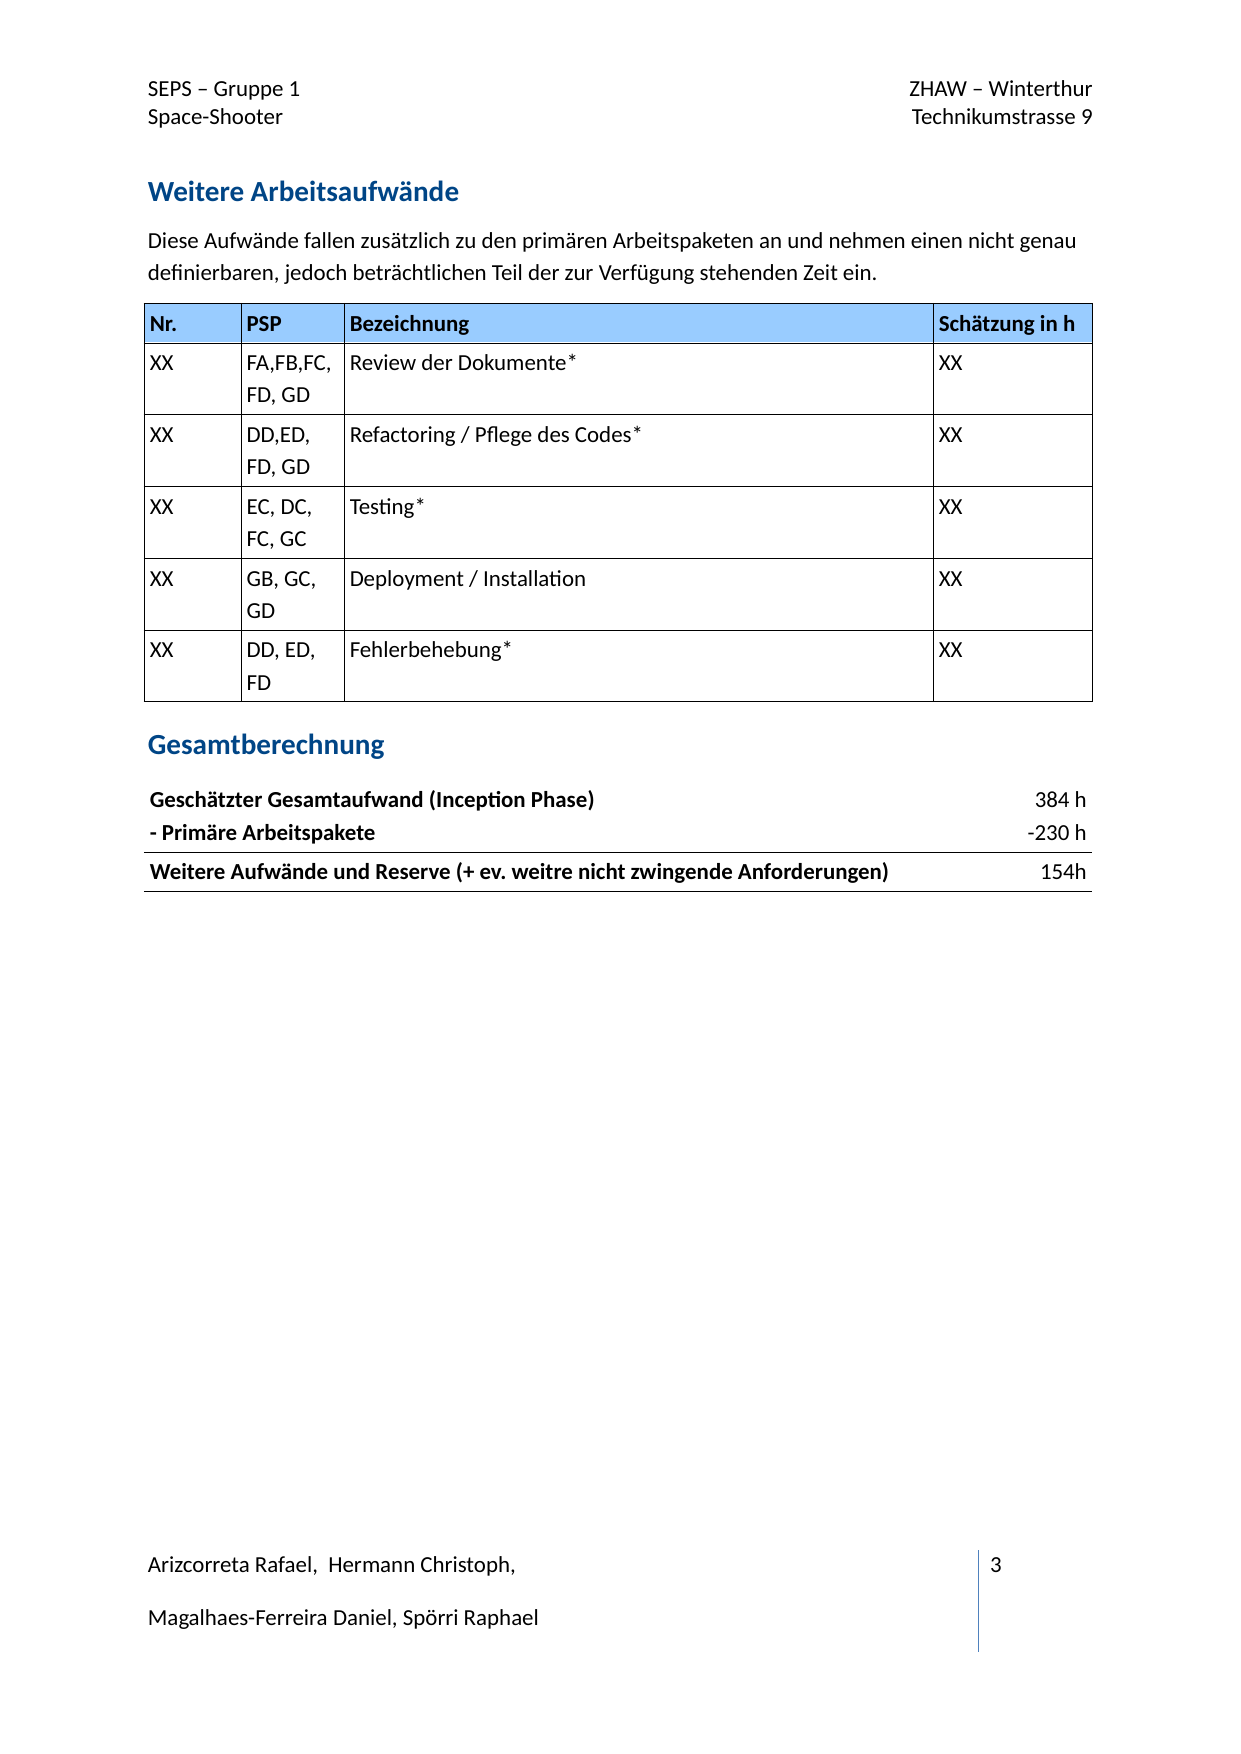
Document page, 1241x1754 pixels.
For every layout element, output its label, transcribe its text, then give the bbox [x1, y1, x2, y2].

subtitle Gesamtberechnung [148, 726, 1093, 762]
table_cell XX [145, 487, 241, 558]
table_cell XX [145, 415, 241, 486]
subtitle Weitere Arbeitsaufwände [148, 173, 1093, 208]
table_cell XX [934, 559, 1092, 629]
table_header Bezeichnung [345, 304, 933, 342]
table_cell XX [934, 344, 1092, 414]
table_cell XX [934, 631, 1092, 701]
table_cell Deployment / Installation [345, 559, 933, 629]
table_cell Weitere Aufwände und Reserve (+ ev. weitre nicht zwingende Anforderungen) [144, 853, 903, 891]
table_header Schätzung in h [934, 304, 1092, 342]
table_cell XX [145, 344, 241, 414]
table_header Geschätzter Gesamtaufwand (Inception Phase) - Primäre Arbeitspakete [144, 780, 903, 852]
table_cell XX [934, 415, 1092, 486]
table_cell XX [934, 487, 1092, 558]
table_cell FA,FB,FC,FD, GD [242, 344, 344, 414]
table_cell Review der Dokumente* [345, 344, 933, 414]
table_cell GB, GC, GD [242, 559, 344, 629]
table_header Nr. [145, 304, 241, 342]
table_cell 154h [903, 853, 1092, 891]
table_header 384 h -230 h [903, 780, 1092, 852]
text Diese Aufwände fallen zusätzlich zu den primären Arbeitspaketen an und nehmen einen nicht genau definierbaren, jedoch beträchtlichen Teil der zur Verfügung stehenden Zeit ein. [148, 226, 1093, 286]
table_cell XX [145, 631, 241, 701]
table_cell EC, DC, FC, GC [242, 487, 344, 558]
table_cell Testing* [345, 487, 933, 558]
table_cell DD, ED, FD [242, 631, 344, 701]
table_cell XX [145, 559, 241, 629]
table_cell DD,ED, FD, GD [242, 415, 344, 486]
table_header PSP [242, 304, 344, 342]
table_cell Refactoring / Pflege des Codes* [345, 415, 933, 486]
table_cell Fehlerbehebung* [345, 631, 933, 701]
